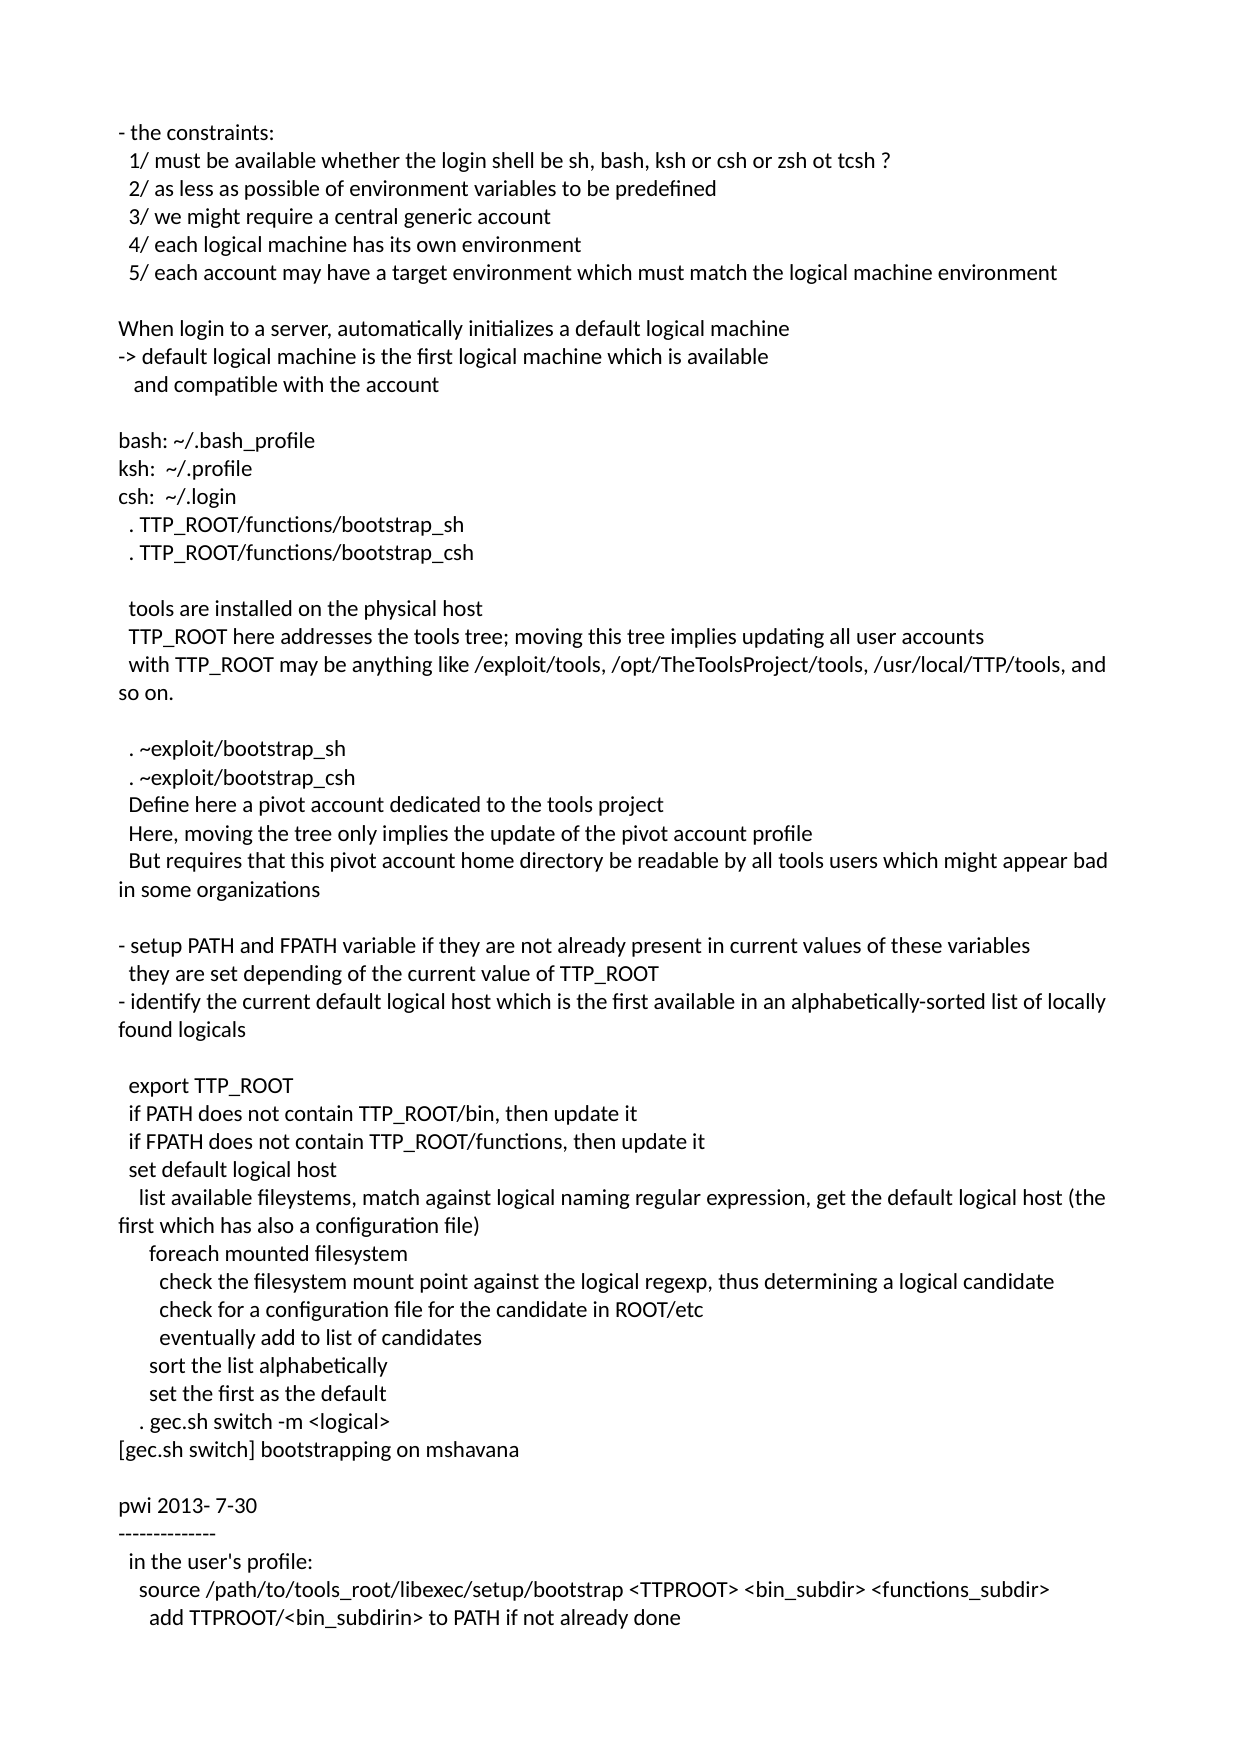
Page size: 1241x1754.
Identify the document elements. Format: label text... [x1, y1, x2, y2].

text Define here a pivot account dedicated to the tools project [118, 791, 1122, 819]
text eventually add to list of candidates [118, 1323, 1122, 1351]
text list available fileystems, match against logical naming regular expression, get the default logical host (the first which has also a configuration file) [118, 1183, 1122, 1239]
text . TTP_ROOT/functions/bootstrap_sh [118, 510, 1122, 538]
text -> default logical machine is the first logical machine which is available [118, 342, 1122, 370]
text foreach mounted filesystem [118, 1239, 1122, 1267]
text they are set depending of the current value of TTP_ROOT [118, 959, 1122, 987]
text . gec.sh switch -m <logical> [118, 1407, 1122, 1435]
text TTP_ROOT here addresses the tools tree; moving this tree implies updating all user accounts [118, 622, 1122, 651]
text sort the list alphabetically [118, 1351, 1122, 1379]
text . ~exploit/bootstrap_csh [118, 763, 1122, 791]
text add TTPROOT/<bin_subdirin> to PATH if not already done [118, 1603, 1122, 1631]
text check for a configuration file for the candidate in ROOT/etc [118, 1295, 1122, 1323]
text When login to a server, automatically initializes a default logical machine [118, 314, 1122, 342]
text 1/ must be available whether the login shell be sh, bash, ksh or csh or zsh ot tcsh ? [118, 146, 1122, 174]
text csh: ~/.login [118, 482, 1122, 510]
text set the first as the default [118, 1379, 1122, 1407]
text check the filesystem mount point against the logical regexp, thus determining a logical candidate [118, 1267, 1122, 1295]
text [gec.sh switch] bootstrapping on mshavana [118, 1435, 1122, 1463]
text in the user's profile: [118, 1547, 1122, 1575]
text . TTP_ROOT/functions/bootstrap_csh [118, 538, 1122, 566]
text . ~exploit/bootstrap_sh [118, 734, 1122, 763]
text Here, moving the tree only implies the update of the pivot account profile [118, 819, 1122, 847]
text pwi 2013- 7-30 [118, 1491, 1122, 1519]
text - identify the current default logical host which is the first available in an alphabetically-sorted list of locally found logicals [118, 987, 1122, 1043]
text 3/ we might require a central generic account [118, 202, 1122, 230]
text if PATH does not contain TTP_ROOT/bin, then update it [118, 1099, 1122, 1127]
text if FPATH does not contain TTP_ROOT/functions, then update it [118, 1127, 1122, 1155]
text - the constraints: [118, 118, 1122, 146]
text set default logical host [118, 1155, 1122, 1183]
text bash: ~/.bash_profile [118, 426, 1122, 454]
text export TTP_ROOT [118, 1071, 1122, 1099]
text 2/ as less as possible of environment variables to be predefined [118, 174, 1122, 202]
text 4/ each logical machine has its own environment [118, 230, 1122, 258]
text But requires that this pivot account home directory be readable by all tools users which might appear bad in some organizations [118, 847, 1122, 903]
text source /path/to/tools_root/libexec/setup/bootstrap <TTPROOT> <bin_subdir> <functions_subdir> [118, 1575, 1122, 1603]
text and compatible with the account [118, 370, 1122, 398]
text ksh: ~/.profile [118, 454, 1122, 482]
text tools are installed on the physical host [118, 594, 1122, 622]
text -------------- [118, 1519, 1122, 1547]
text - setup PATH and FPATH variable if they are not already present in current values of these variables [118, 931, 1122, 959]
text 5/ each account may have a target environment which must match the logical machine environment [118, 258, 1122, 286]
text with TTP_ROOT may be anything like /exploit/tools, /opt/TheToolsProject/tools, /usr/local/TTP/tools, and so on. [118, 651, 1122, 707]
